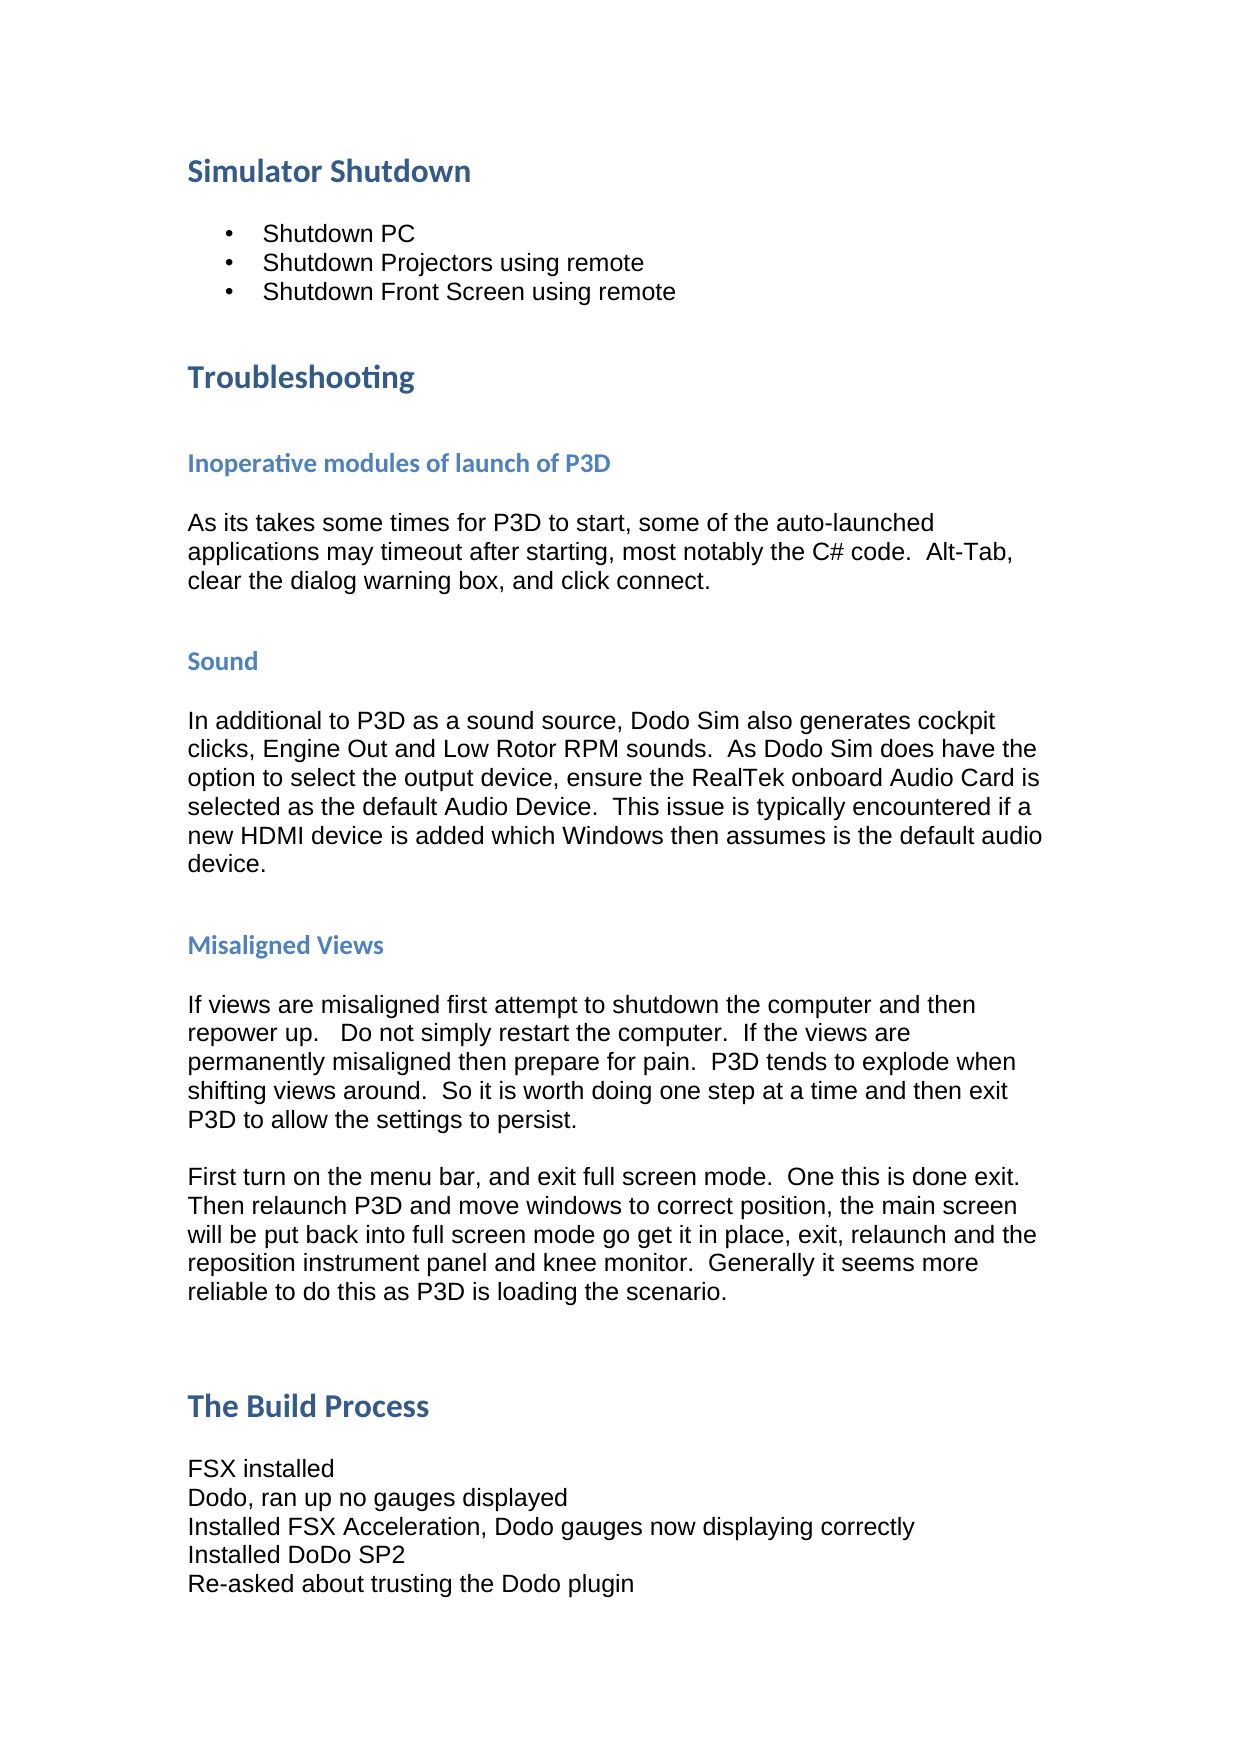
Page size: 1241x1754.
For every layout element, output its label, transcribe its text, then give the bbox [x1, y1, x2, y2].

subtitle Misaligned Views [187, 928, 1053, 961]
text First turn on the menu bar, and exit full screen mode. One this is done exit. Then relaunch P3D and move windows to correct position, the main screen will be put back into full screen mode go get it in place, exit, relaunch and the reposition instrument panel and knee monitor. Generally it seems more reliable to do this as P3D is loading the scenario. [187, 1162, 1053, 1306]
text FSX installed [187, 1454, 1053, 1483]
list Shutdown Front Screen using remote [225, 277, 1053, 306]
text Installed FSX Acceleration, Dodo gauges now displaying correctly [187, 1512, 1053, 1540]
list Shutdown PC [225, 219, 1053, 248]
text As its takes some times for P3D to start, some of the auto-launched applications may timeout after starting, most notably the C# code. Alt-Tab, clear the dialog warning box, and click connect. [187, 508, 1053, 594]
text Dodo, ran up no gauges displayed [187, 1483, 1053, 1512]
list Shutdown Projectors using remote [225, 248, 1053, 277]
subtitle Troubleshooting [187, 356, 1053, 397]
subtitle Simulator Shutdown [187, 150, 1053, 191]
text Installed DoDo SP2 [187, 1540, 1053, 1569]
text In additional to P3D as a sound source, Dodo Sim also generates cockpit clicks, Engine Out and Low Rotor RPM sounds. As Dodo Sim does have the option to select the output device, ensure the RealTek onboard Audio Card is selected as the default Audio Device. This issue is typically encountered if a new HDMI device is added which Windows then assumes is the default audio device. [187, 706, 1053, 878]
subtitle Inoperative modules of launch of P3D [187, 446, 1053, 479]
subtitle Sound [187, 644, 1053, 677]
text If views are misaligned first attempt to shutdown the computer and then repower up. Do not simply restart the computer. If the views are permanently misaligned then prepare for pain. P3D tends to explode when shifting views around. So it is worth doing one step at a time and then exit P3D to allow the settings to persist. [187, 989, 1053, 1133]
text Re-asked about trusting the Dodo plugin [187, 1569, 1053, 1598]
subtitle The Build Process [187, 1384, 1053, 1425]
